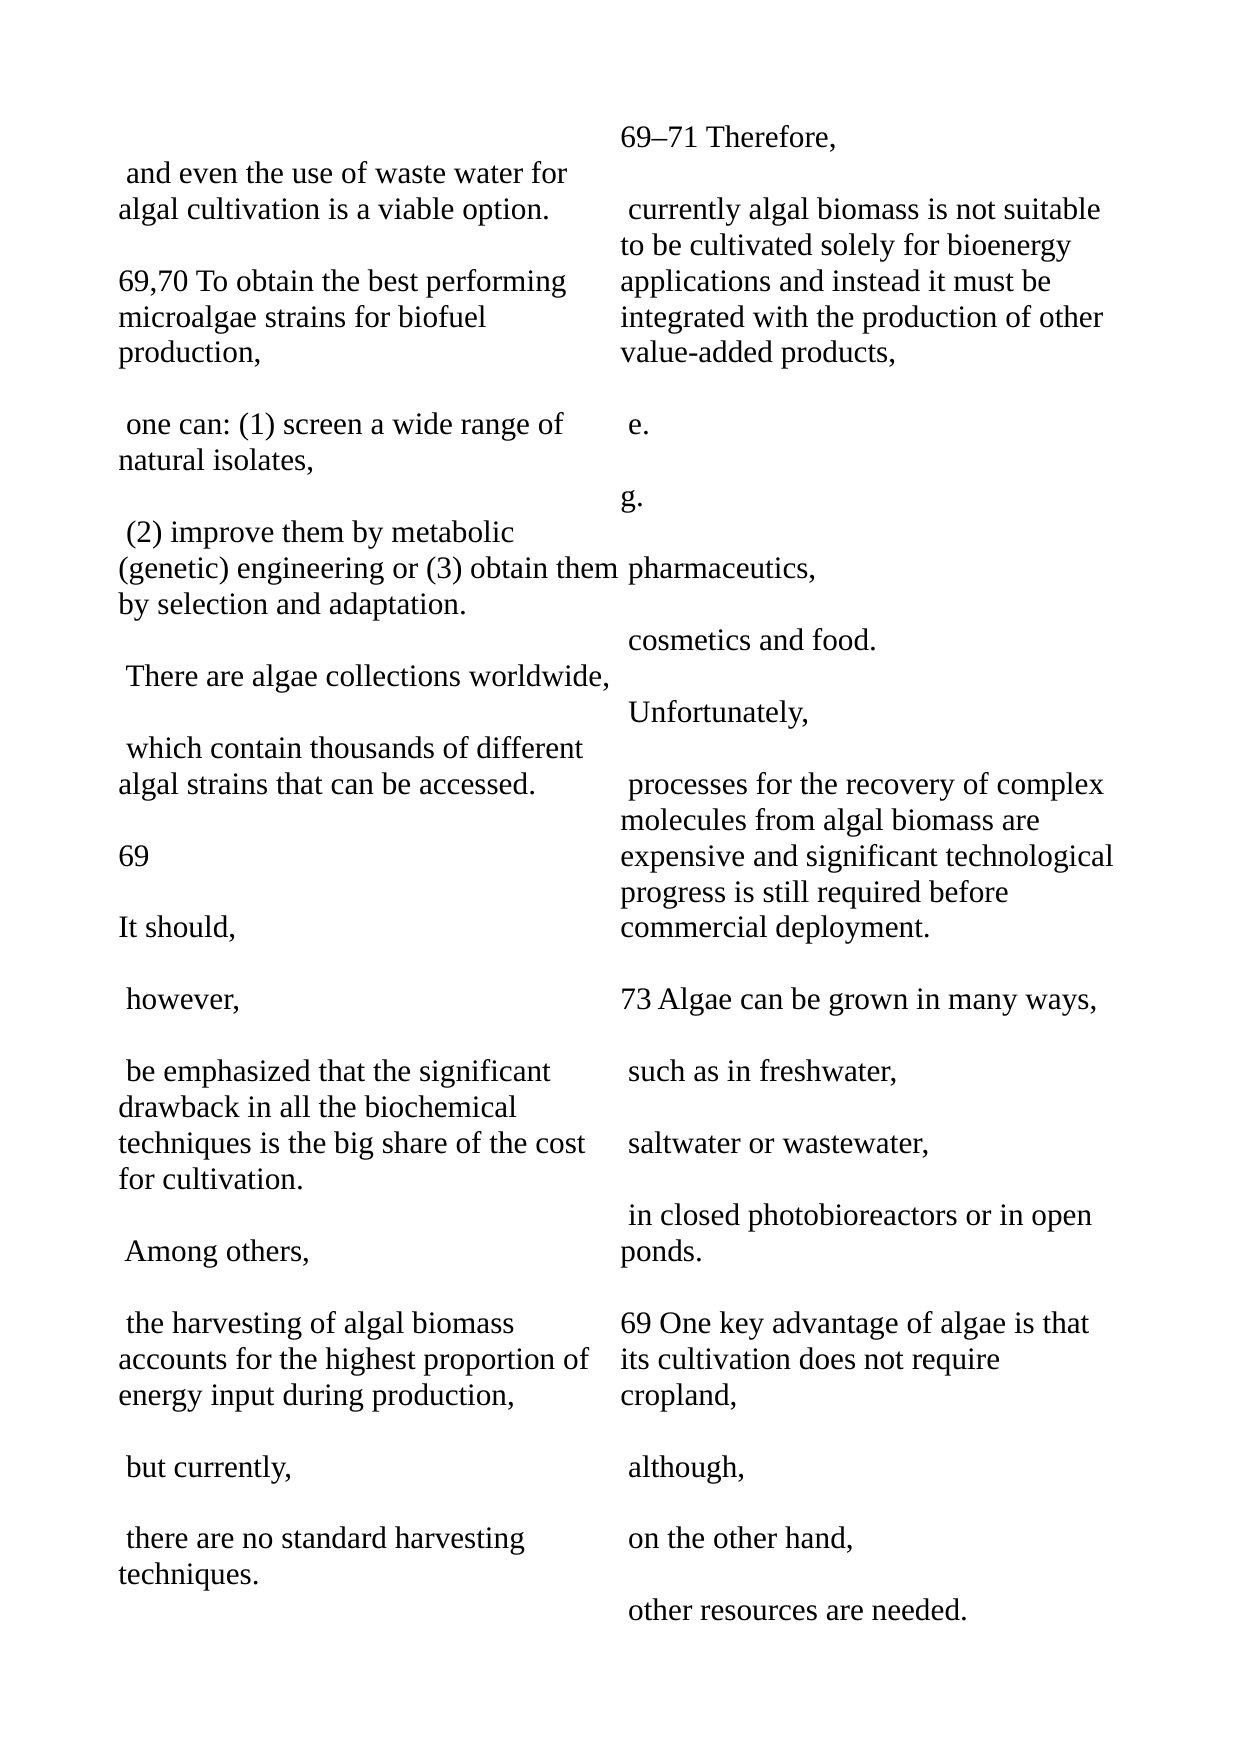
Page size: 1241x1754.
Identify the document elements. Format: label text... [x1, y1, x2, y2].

text 69 One key advantage of algae is that its cultivation does not require cropland, [620, 1304, 1122, 1412]
text Unfortunately, [620, 693, 1122, 729]
text (2) improve them by metabolic (genetic) engineering or (3) obtain them by selection and adaptation. [118, 513, 620, 621]
text e. [620, 406, 1122, 442]
text There are algae collections worldwide, [118, 657, 620, 693]
text pharmaceutics, [620, 549, 1122, 585]
text which contain thousands of different algal strains that can be accessed. [118, 729, 620, 801]
text be emphasized that the significant drawback in all the biochemical techniques is the big share of the cost for cultivation. [118, 1052, 620, 1196]
text currently algal biomass is not suitable to be cultivated solely for bioenergy applications and instead it must be integrated with the production of other value-added products, [620, 190, 1122, 370]
text such as in freshwater, [620, 1052, 1122, 1088]
text although, [620, 1448, 1122, 1484]
text cosmetics and food. [620, 621, 1122, 657]
text It should, [118, 909, 620, 945]
text in closed photobioreactors or in open ponds. [620, 1196, 1122, 1268]
text Among others, [118, 1232, 620, 1268]
text 69–71 Therefore, [620, 118, 1122, 154]
text saltwater or wastewater, [620, 1124, 1122, 1160]
text one can: (1) screen a wide range of natural isolates, [118, 406, 620, 477]
text on the other hand, [620, 1520, 1122, 1556]
text 73 Algae can be grown in many ways, [620, 981, 1122, 1017]
text 69 [118, 837, 620, 873]
text there are no standard harvesting techniques. [118, 1520, 620, 1592]
text processes for the recovery of complex molecules from algal biomass are expensive and significant technological progress is still required before commercial deployment. [620, 765, 1122, 945]
text and even the use of waste water for algal cultivation is a viable option. [118, 154, 620, 226]
text other resources are needed. [620, 1592, 1122, 1627]
text but currently, [118, 1448, 620, 1484]
text however, [118, 981, 620, 1017]
text the harvesting of algal biomass accounts for the highest proportion of energy input during production, [118, 1304, 620, 1412]
text g. [620, 477, 1122, 513]
text 69,70 To obtain the best performing microalgae strains for biofuel production, [118, 262, 620, 370]
